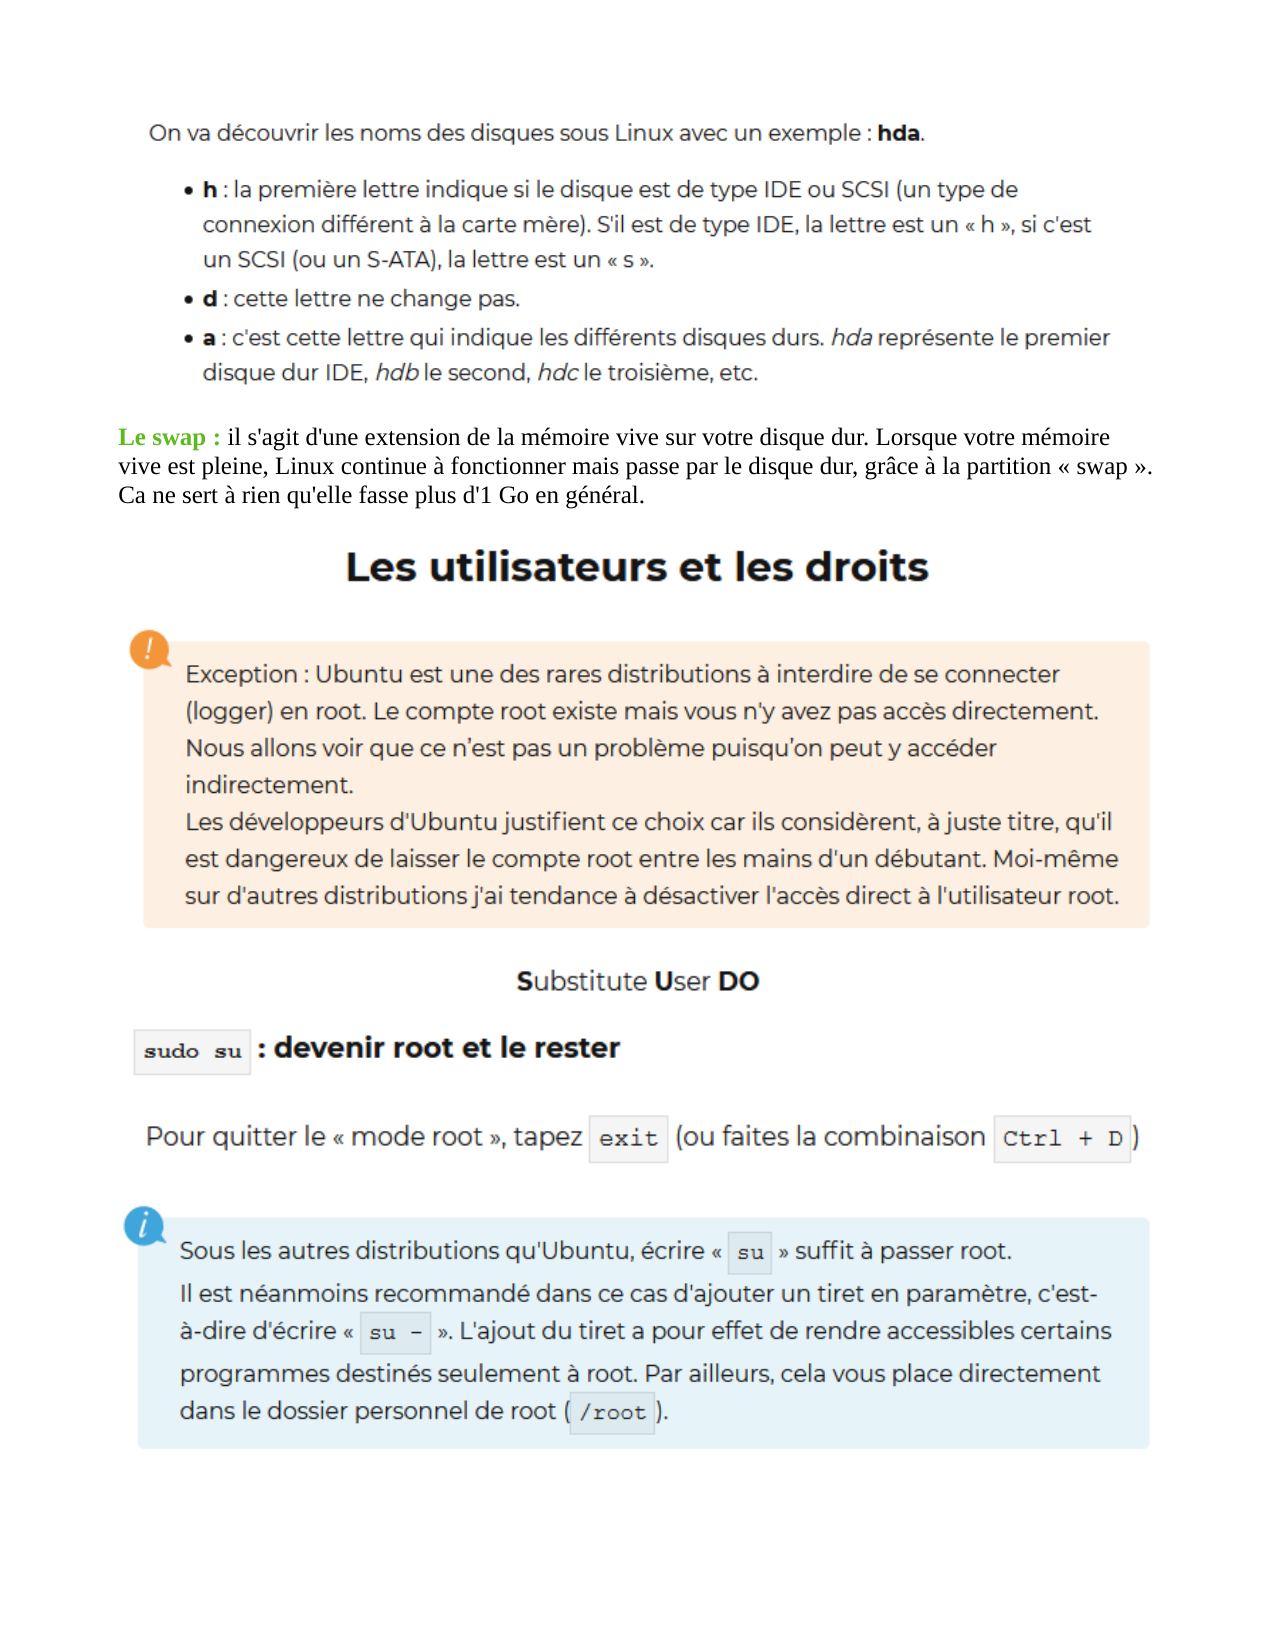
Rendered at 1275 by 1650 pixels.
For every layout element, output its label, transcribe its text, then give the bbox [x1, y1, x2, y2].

picture [118, 623, 1157, 934]
picture [336, 537, 939, 602]
picture [123, 1020, 630, 1077]
picture [134, 1106, 1141, 1165]
picture [135, 118, 1140, 394]
picture [118, 1192, 1157, 1455]
text Le swap : il s'agit d'une extension de la mémoire vive sur votre disque dur. Lorsque votre mémoire vive est pleine, Linux continue à fonctionner mais passe par le disque dur, grâce à la partition « swap ». Ca ne sert à rien qu'elle fasse plus d'1 Go en général. [118, 422, 1157, 508]
picture [514, 962, 761, 994]
